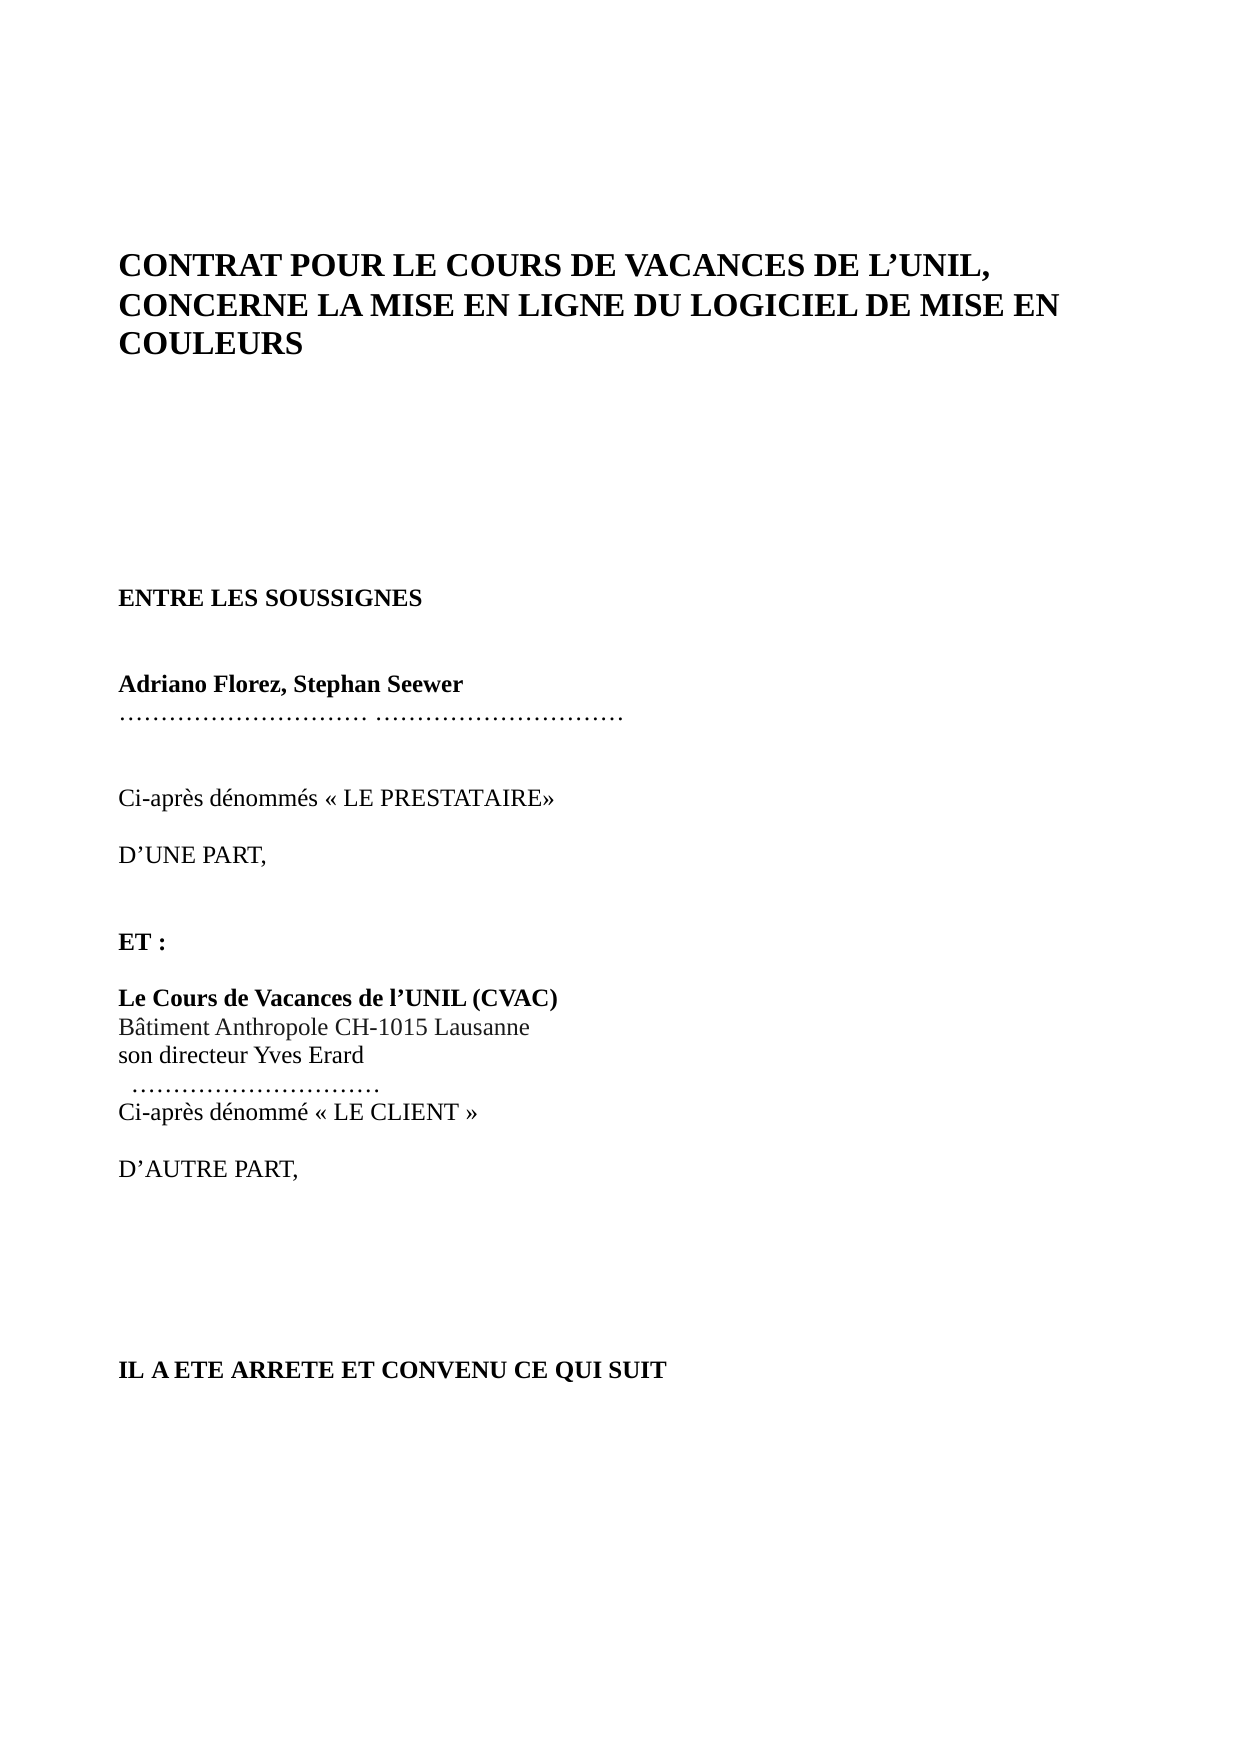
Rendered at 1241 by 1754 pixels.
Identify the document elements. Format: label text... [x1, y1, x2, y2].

text ………………………… ………………………… [118, 698, 1124, 726]
text son directeur Yves Erard [118, 1041, 1124, 1069]
text CONCERNE LA MISE EN LIGNE DU LOGICIEL DE MISE EN COULEURS [118, 285, 1148, 362]
text IL A ETE ARRETE ET CONVENU CE QUI SUIT [118, 1355, 1124, 1384]
text Ci-après dénommés « LE PRESTATAIRE» D’UNE PART, [118, 783, 634, 869]
text ………………………… [118, 1070, 1122, 1097]
text CONTRAT POUR LE COURS DE VACANCES DE L’UNIL, [118, 245, 1148, 284]
text Le Cours de Vacances de l’UNIL (CVAC) [118, 984, 1124, 1012]
text Adriano Florez, Stephan Seewer [118, 669, 1124, 698]
text ET : [118, 927, 1124, 956]
text ENTRE LES SOUSSIGNES [118, 583, 1124, 612]
text Ci-après dénommé « LE CLIENT » D’AUTRE PART, [118, 1097, 566, 1183]
text Bâtiment Anthropole CH-1015 Lausanne [118, 1012, 1124, 1041]
